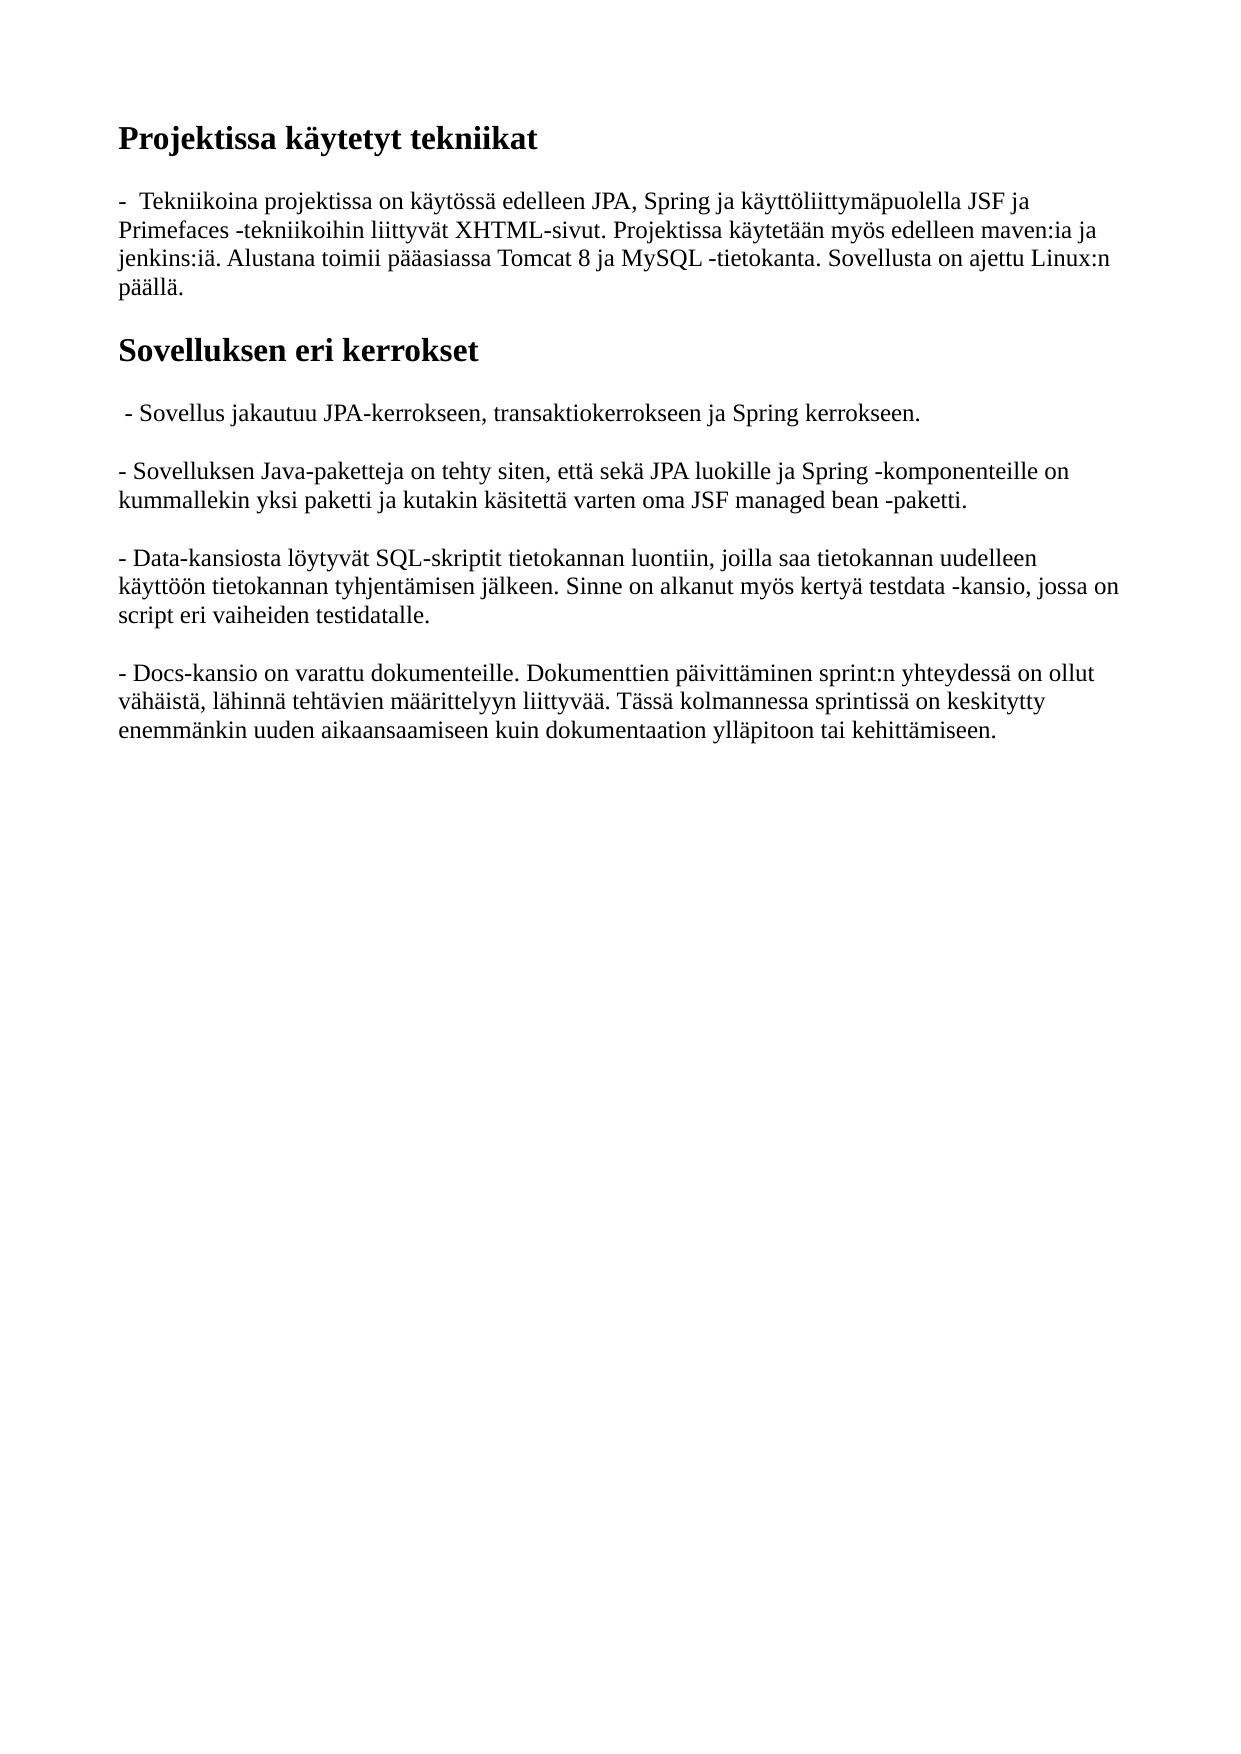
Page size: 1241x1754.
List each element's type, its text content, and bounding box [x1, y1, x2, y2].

text - Sovelluksen Java-paketteja on tehty siten, että sekä JPA luokille ja Spring -komponenteille on kummallekin yksi paketti ja kutakin käsitettä varten oma JSF managed bean -paketti. [118, 456, 1122, 514]
text Projektissa käytetyt tekniikat [118, 118, 1122, 156]
text - Tekniikoina projektissa on käytössä edelleen JPA, Spring ja käyttöliittymäpuolella JSF ja Primefaces -tekniikoihin liittyvät XHTML-sivut. Projektissa käytetään myös edelleen maven:ia ja jenkins:iä. Alustana toimii pääasiassa Tomcat 8 ja MySQL -tietokanta. Sovellusta on ajettu Linux:n päällä. [118, 186, 1122, 301]
text script eri vaiheiden testidatalle. [118, 600, 1122, 629]
text - Data-kansiosta löytyvät SQL-skriptit tietokannan luontiin, joilla saa tietokannan uudelleen käyttöön tietokannan tyhjentämisen jälkeen. Sinne on alkanut myös kertyä testdata -kansio, jossa on [118, 543, 1122, 600]
text - Sovellus jakautuu JPA-kerrokseen, transaktiokerrokseen ja Spring kerrokseen. [118, 398, 1122, 427]
text - Docs-kansio on varattu dokumenteille. Dokumenttien päivittäminen sprint:n yhteydessä on ollut vähäistä, lähinnä tehtävien määrittelyyn liittyvää. Tässä kolmannessa sprintissä on keskitytty enemmänkin uuden aikaansaamiseen kuin dokumentaation ylläpitoon tai kehittämiseen. [118, 658, 1122, 744]
text Sovelluksen eri kerrokset [118, 330, 1122, 369]
